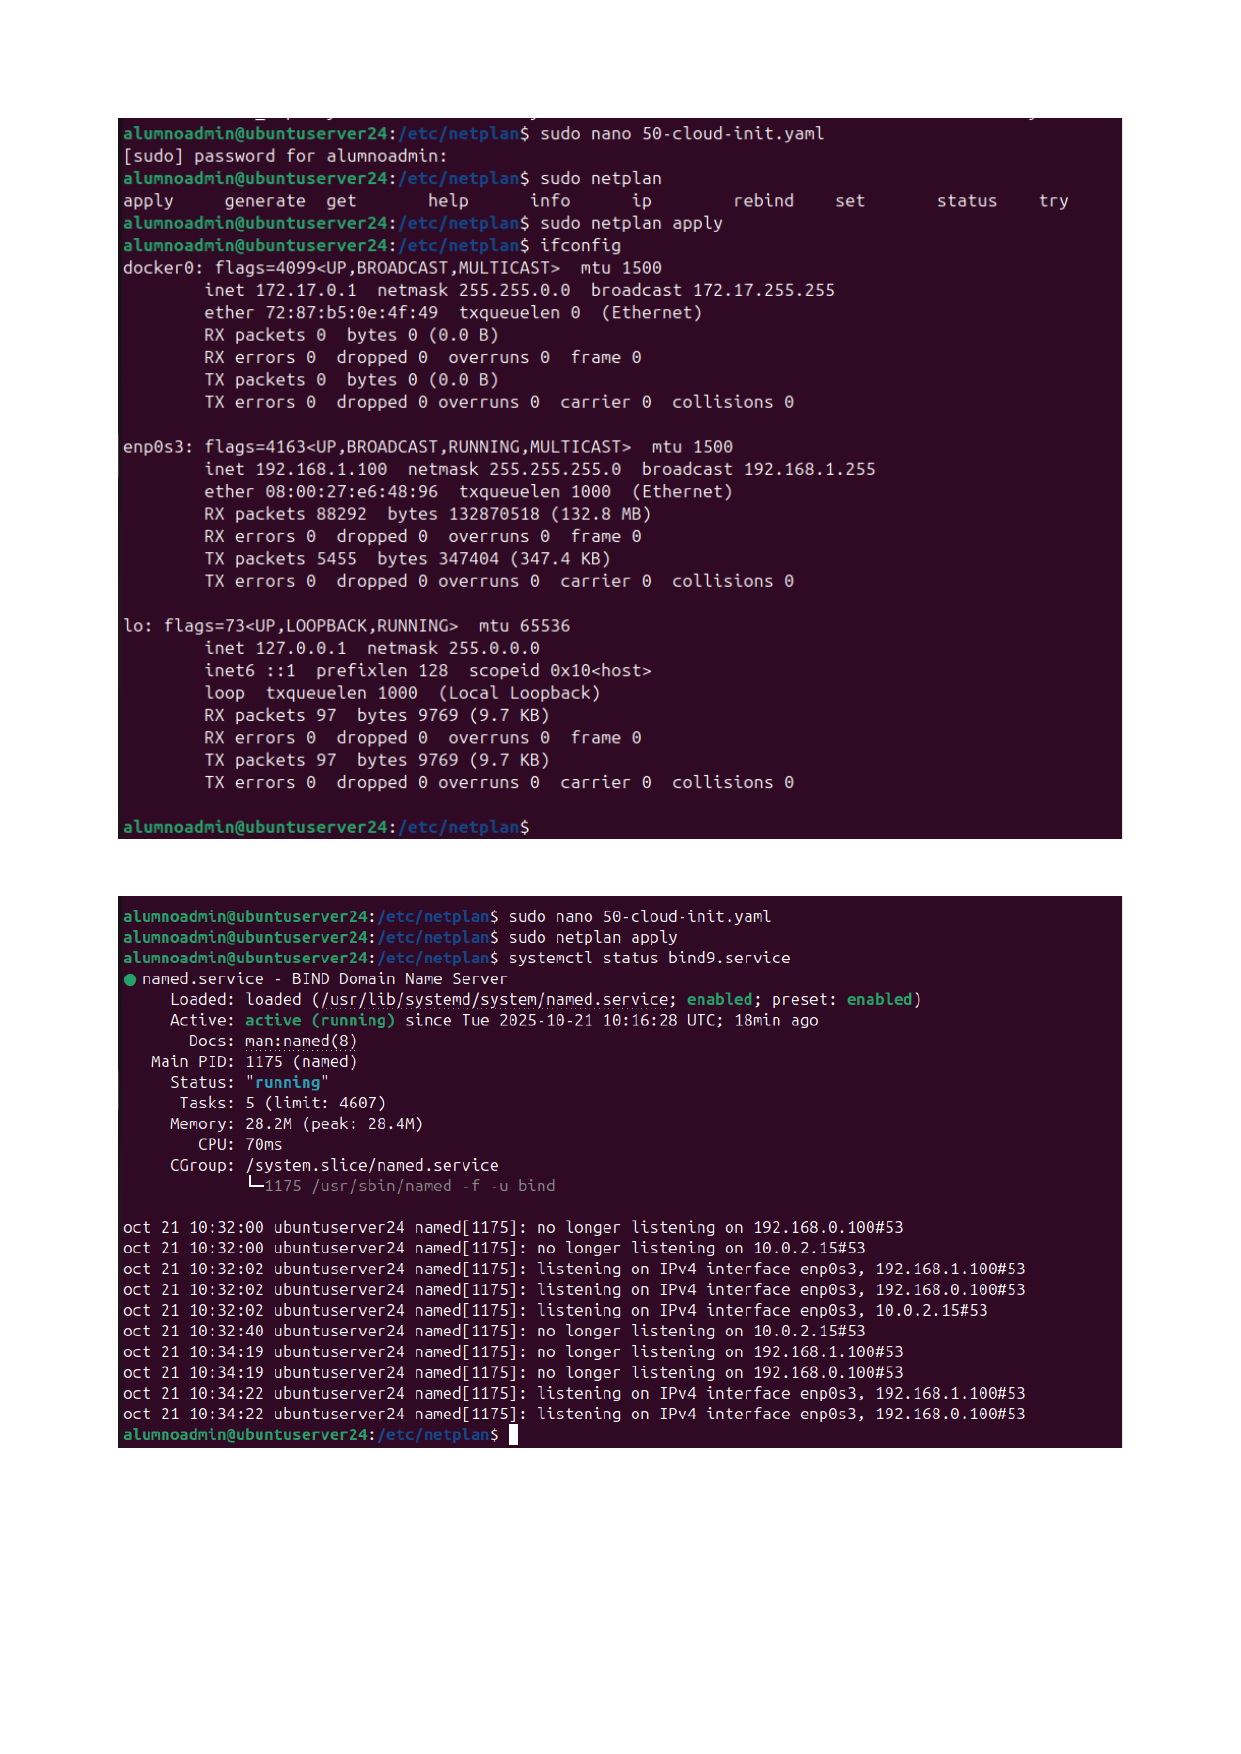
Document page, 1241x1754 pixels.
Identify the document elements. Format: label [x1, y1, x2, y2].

picture [118, 118, 1123, 839]
picture [118, 896, 1123, 1448]
